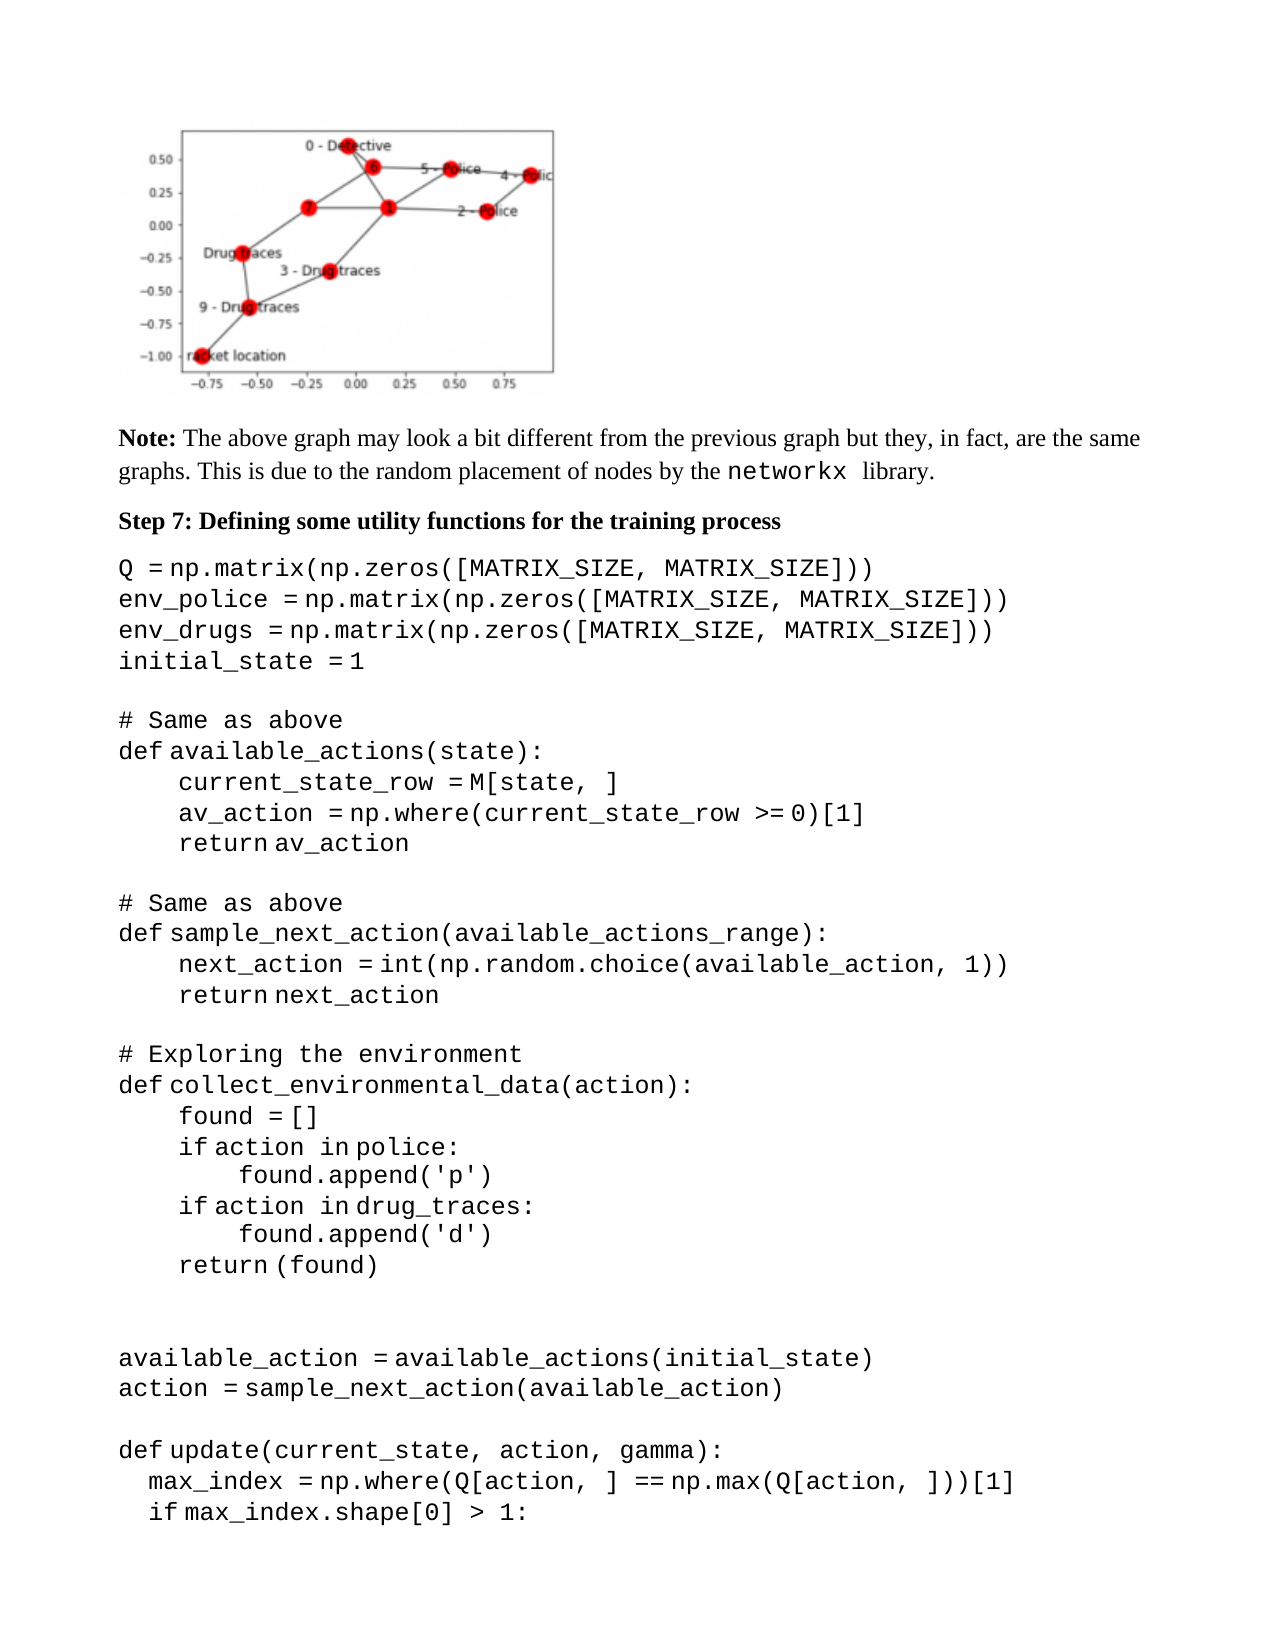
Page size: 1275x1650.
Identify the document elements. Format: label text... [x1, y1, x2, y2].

text Step 7: Defining some utility functions for the training process [118, 506, 1157, 535]
text Note: The above graph may look a bit different from the previous graph but they, in fact, are the same graphs. This is due to the random placement of nodes by the networkx library. [118, 423, 1157, 487]
picture [118, 118, 587, 404]
table_header Q = np.matrix(np.zeros([MATRIX_SIZE, MATRIX_SIZE])) env_police = np.matrix(np.zeros([MATRIX_SIZE, MATRIX_SIZE])) env_drugs = np.matrix(np.zeros([MATRIX_SIZE, MATRIX_SIZE])) initial_state = 1 # Same as above def available_actions(state): current_state_row = M[state, ] av_action = np.where(current_state_row >= 0)[1] return av_action # Same as above def sample_next_action(available_actions_range): next_action = int(np.random.choice(available_action, 1)) return next_action # Exploring the environment def collect_environmental_data(action): found = [] if action in police: found.append('p') if action in drug_traces: found.append('d') return (found) available_action = available_actions(initial_state) action = sample_next_action(available_action) def update(current_state, action, gamma): max_index = np.where(Q[action, ] == np.max(Q[action, ]))[1] if max_index.shape[0] > 1: [118, 554, 1157, 1528]
